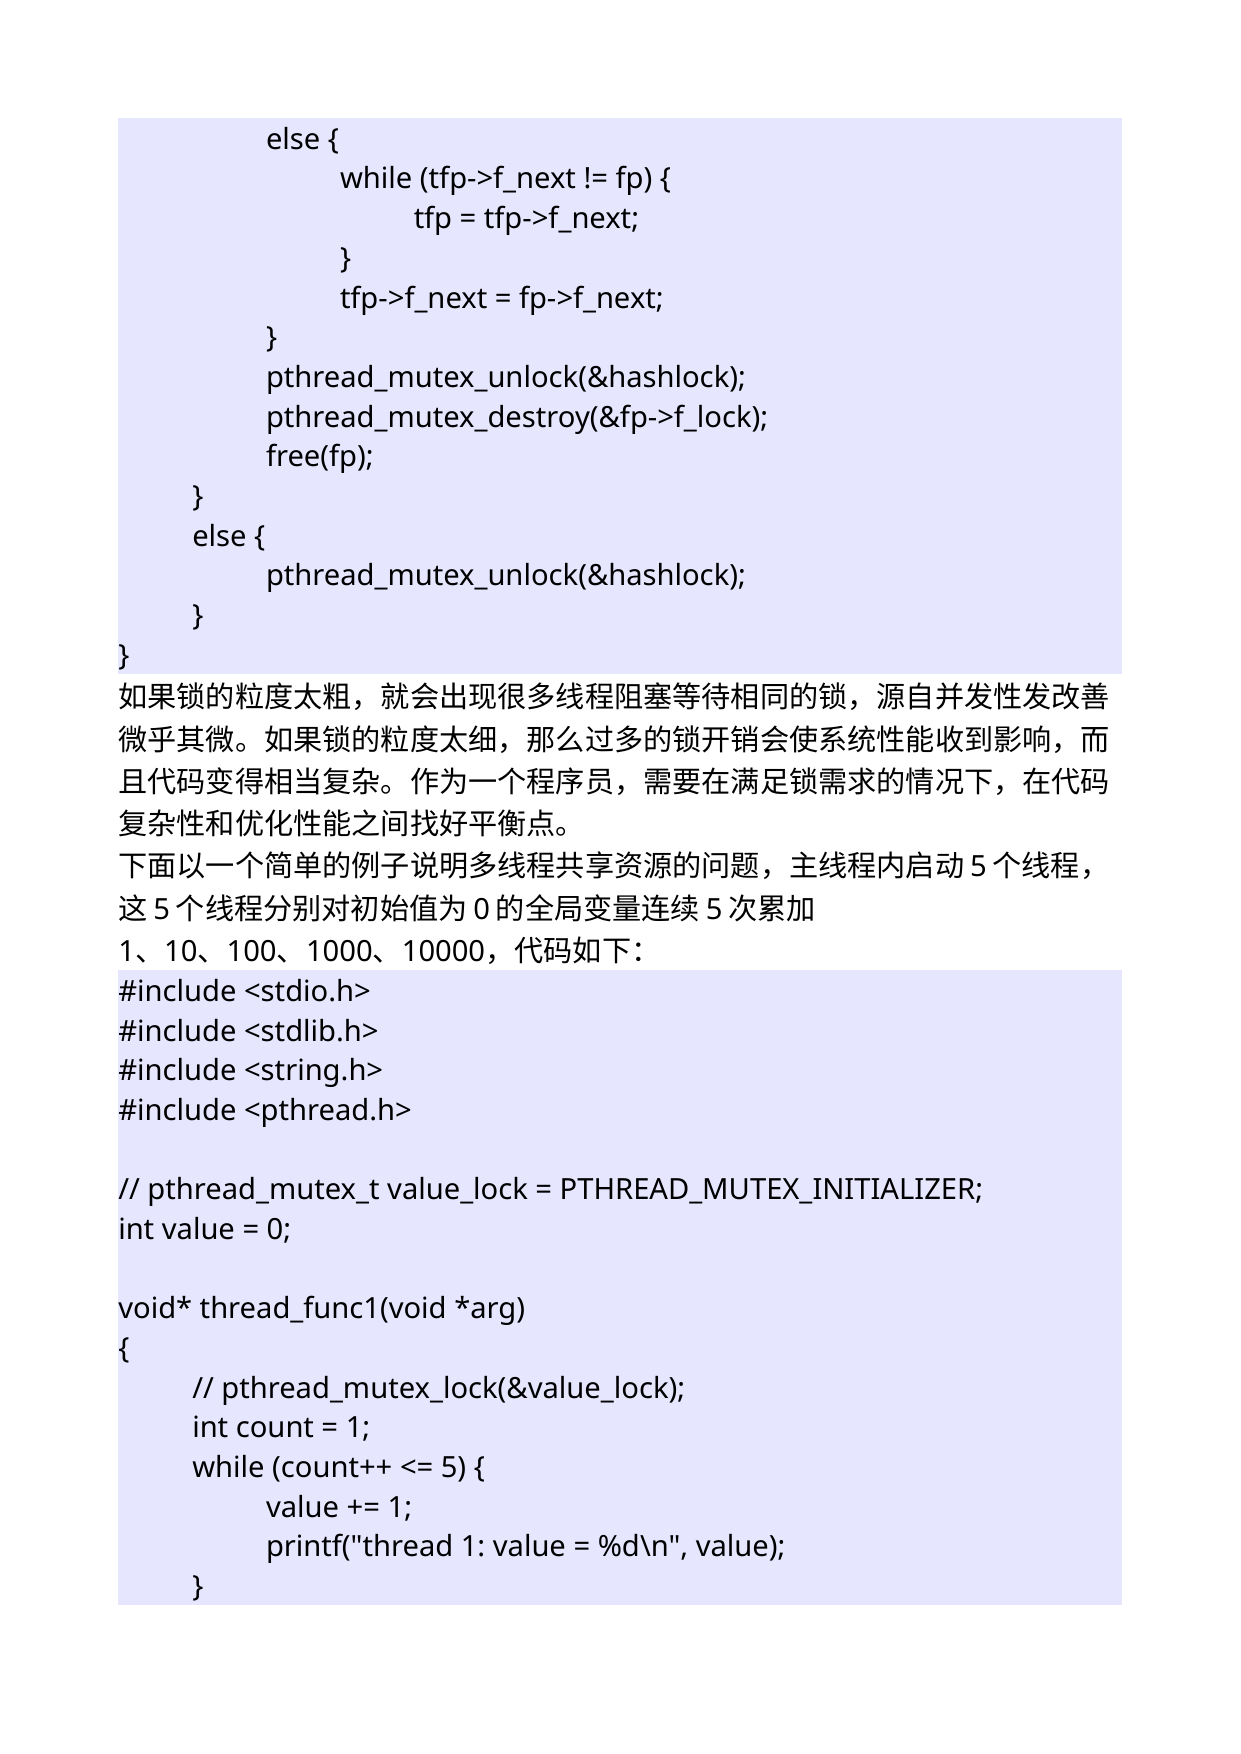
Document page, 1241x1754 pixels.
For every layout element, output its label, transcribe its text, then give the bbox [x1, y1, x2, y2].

text printf("thread 1: value = %d\n", value); [118, 1526, 1122, 1565]
text tfp = tfp->f_next; [118, 197, 1122, 237]
text else { [118, 515, 1122, 555]
text tfp->f_next = fp->f_next; [118, 277, 1122, 317]
text } [118, 634, 1122, 674]
text #include <stdio.h> [118, 970, 1122, 1010]
text // pthread_mutex_lock(&value_lock); [118, 1367, 1122, 1407]
text free(fp); [118, 436, 1122, 475]
text #include <pthread.h> [118, 1089, 1122, 1129]
text pthread_mutex_unlock(&hashlock); [118, 555, 1122, 594]
text } [118, 594, 1122, 634]
text else { [118, 118, 1122, 158]
text // pthread_mutex_t value_lock = PTHREAD_MUTEX_INITIALIZER; [118, 1168, 1122, 1208]
text } [118, 317, 1122, 356]
text int value = 0; [118, 1208, 1122, 1248]
text int count = 1; [118, 1407, 1122, 1446]
text 下面以一个简单的例子说明多线程共享资源的问题，主线程内启动5个线程，这5个线程分别对初始值为0的全局变量连续5次累加1、10、100、1000、10000，代码如下： [118, 843, 1122, 970]
text while (count++ <= 5) { [118, 1446, 1122, 1486]
text pthread_mutex_unlock(&hashlock); [118, 356, 1122, 396]
text void* thread_func1(void *arg) [118, 1288, 1122, 1327]
text #include <string.h> [118, 1049, 1122, 1089]
text { [118, 1327, 1122, 1367]
text } [118, 475, 1122, 515]
text value += 1; [118, 1486, 1122, 1526]
text } [118, 237, 1122, 277]
text #include <stdlib.h> [118, 1010, 1122, 1049]
text } [118, 1565, 1122, 1605]
text pthread_mutex_destroy(&fp->f_lock); [118, 396, 1122, 436]
text while (tfp->f_next != fp) { [118, 158, 1122, 197]
text 如果锁的粒度太粗，就会出现很多线程阻塞等待相同的锁，源自并发性发改善微乎其微。如果锁的粒度太细，那么过多的锁开销会使系统性能收到影响，而且代码变得相当复杂。作为一个程序员，需要在满足锁需求的情况下，在代码复杂性和优化性能之间找好平衡点。 [118, 674, 1122, 843]
